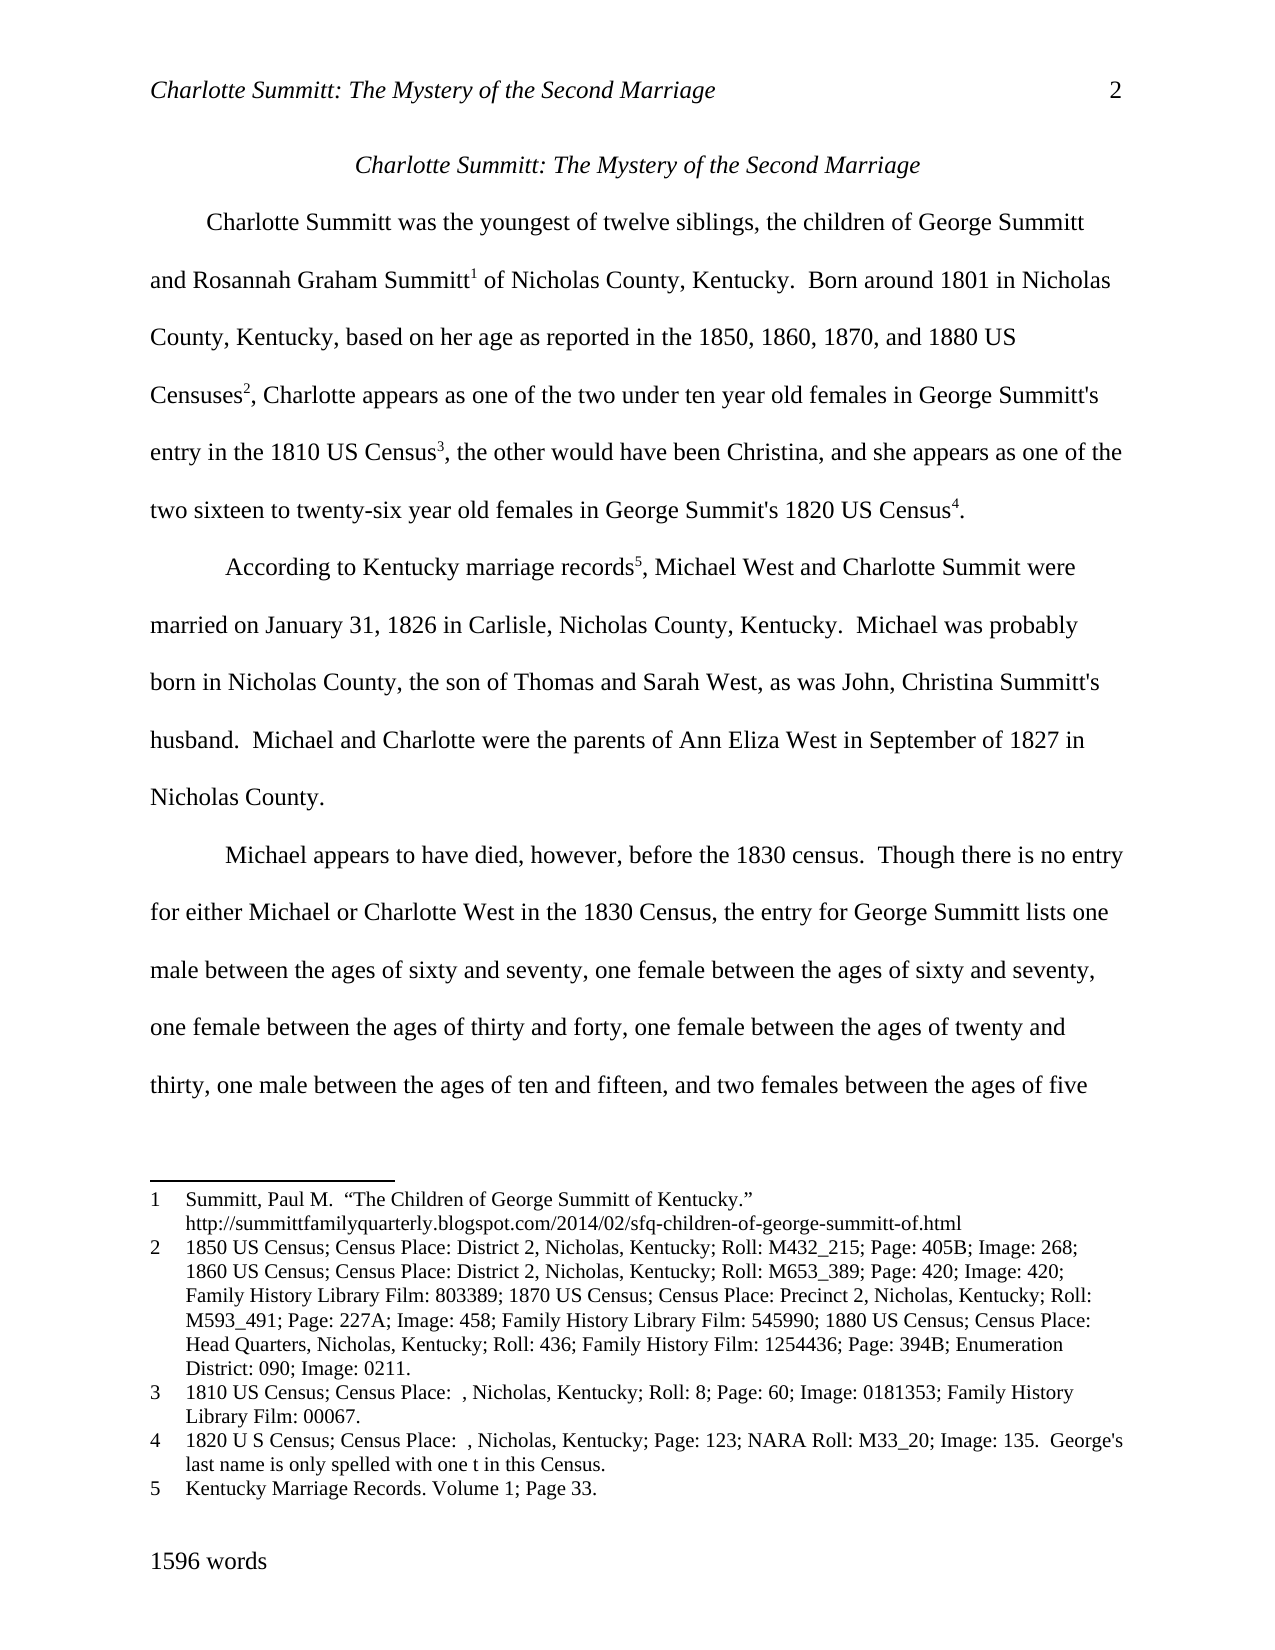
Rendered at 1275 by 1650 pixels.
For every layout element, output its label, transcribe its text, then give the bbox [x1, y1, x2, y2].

text 1820 U S Census; Census Place: , Nicholas, Kentucky; Page: 123; NARA Roll: M33_20; Image: 135. George's last name is only spelled with one t in this Census. [150, 1428, 1125, 1476]
text Kentucky Marriage Records. Volume 1; Page 33. [150, 1476, 1125, 1500]
text 1810 US Census; Census Place: , Nicholas, Kentucky; Roll: 8; Page: 60; Image: 0181353; Family History Library Film: 00067. [150, 1380, 1125, 1428]
subtitle Charlotte Summitt: The Mystery of the Second Marriage [150, 150, 1125, 179]
text According to Kentucky marriage records, Michael West and Charlotte Summit were married on January 31, 1826 in Carlisle, Nicholas County, Kentucky. Michael was probably born in Nicholas County, the son of Thomas and Sarah West, as was John, Christina Summitt's husband. Michael and Charlotte were the parents of Ann Eliza West in September of 1827 in Nicholas County. [150, 552, 1125, 811]
text Charlotte Summitt was the youngest of twelve siblings, the children of George Summitt and Rosannah Graham Summitt of Nicholas County, Kentucky. Born around 1801 in Nicholas County, Kentucky, based on her age as reported in the 1850, 1860, 1870, and 1880 US Censuses, Charlotte appears as one of the two under ten year old females in George Summitt's entry in the 1810 US Census, the other would have been Christina, and she appears as one of the two sixteen to twenty-six year old females in George Summit's 1820 US Census. [150, 207, 1125, 524]
text 1850 US Census; Census Place: District 2, Nicholas, Kentucky; Roll: M432_215; Page: 405B; Image: 268; 1860 US Census; Census Place: District 2, Nicholas, Kentucky; Roll: M653_389; Page: 420; Image: 420; Family History Library Film: 803389; 1870 US Census; Census Place: Precinct 2, Nicholas, Kentucky; Roll: M593_491; Page: 227A; Image: 458; Family History Library Film: 545990; 1880 US Census; Census Place: Head Quarters, Nicholas, Kentucky; Roll: 436; Family History Film: 1254436; Page: 394B; Enumeration District: 090; Image: 0211. [150, 1235, 1125, 1380]
text Michael appears to have died, however, before the 1830 census. Though there is no entry for either Michael or Charlotte West in the 1830 Census, the entry for George Summitt lists one male between the ages of sixty and seventy, one female between the ages of sixty and seventy, one female between the ages of thirty and forty, one female between the ages of twenty and thirty, one male between the ages of ten and fifteen, and two females between the ages of five and ten. If Michael died, it is possible and highly probable that Charlotte and any children would have moved back with her parents in the immediate time period after his death. This would have probably made her the one female between the ages of twenty and thirty and Ann Eliza would have been one of the two females between the ages of five and ten. The slightly older female living in the house with two other children, a young boy between ten and fifteen and a young female between five and ten could have been Malinda Summitt Ashbrook and her children. Malinda had two children the right ages at that point in time and might have been pregnant with her third who was born in 1830 giving her a reason to be at her parents home awaiting the birth. A search of the 1830 US Census, however turns up an entry for Andrew A. Ashbrook with one male age thirty to thirty-nine, one female age thirty to thirty-nine, one male age fifteen to nineteen, one male age five to nine, one female age five to nine, and two males under five. This would indicate that the slightly older female than the one we are suggesting was Charlotte was not Malinda as she was at her home with her husband there in Nicholas County. We can also be relatively sure that this woman was not Minerva Storey Summitt, the wife of Jacob, not was she Nancy Johnson Summitt, the wife of Elijah, as they are also listed as being in the households of their husbands there in Nicholas County. Margaret Ricketts Summitt, the wife of John Robert, is listed in the 1830 US Census in Fleming County with her husband. Mariah Barnett Summitt, wife of James, might be a possibility. At this point in time no entry for James has been found in the 1830 Census but an examination of the ages of the children don't match up with the known children of the couple. The results of this examination suggest that the two female entries, one older and one younger, in the household of George Summitt in 1830 is probably Charlotte and her child Ann Eliza but the other woman and two children will remain a mystery at this point in time pending further information. [150, 840, 1125, 1099]
text Summitt, Paul M. “The Children of George Summitt of Kentucky.” http://summittfamilyquarterly.blogspot.com/2014/02/sfq-children-of-george-summitt-of.html [150, 1187, 1125, 1235]
